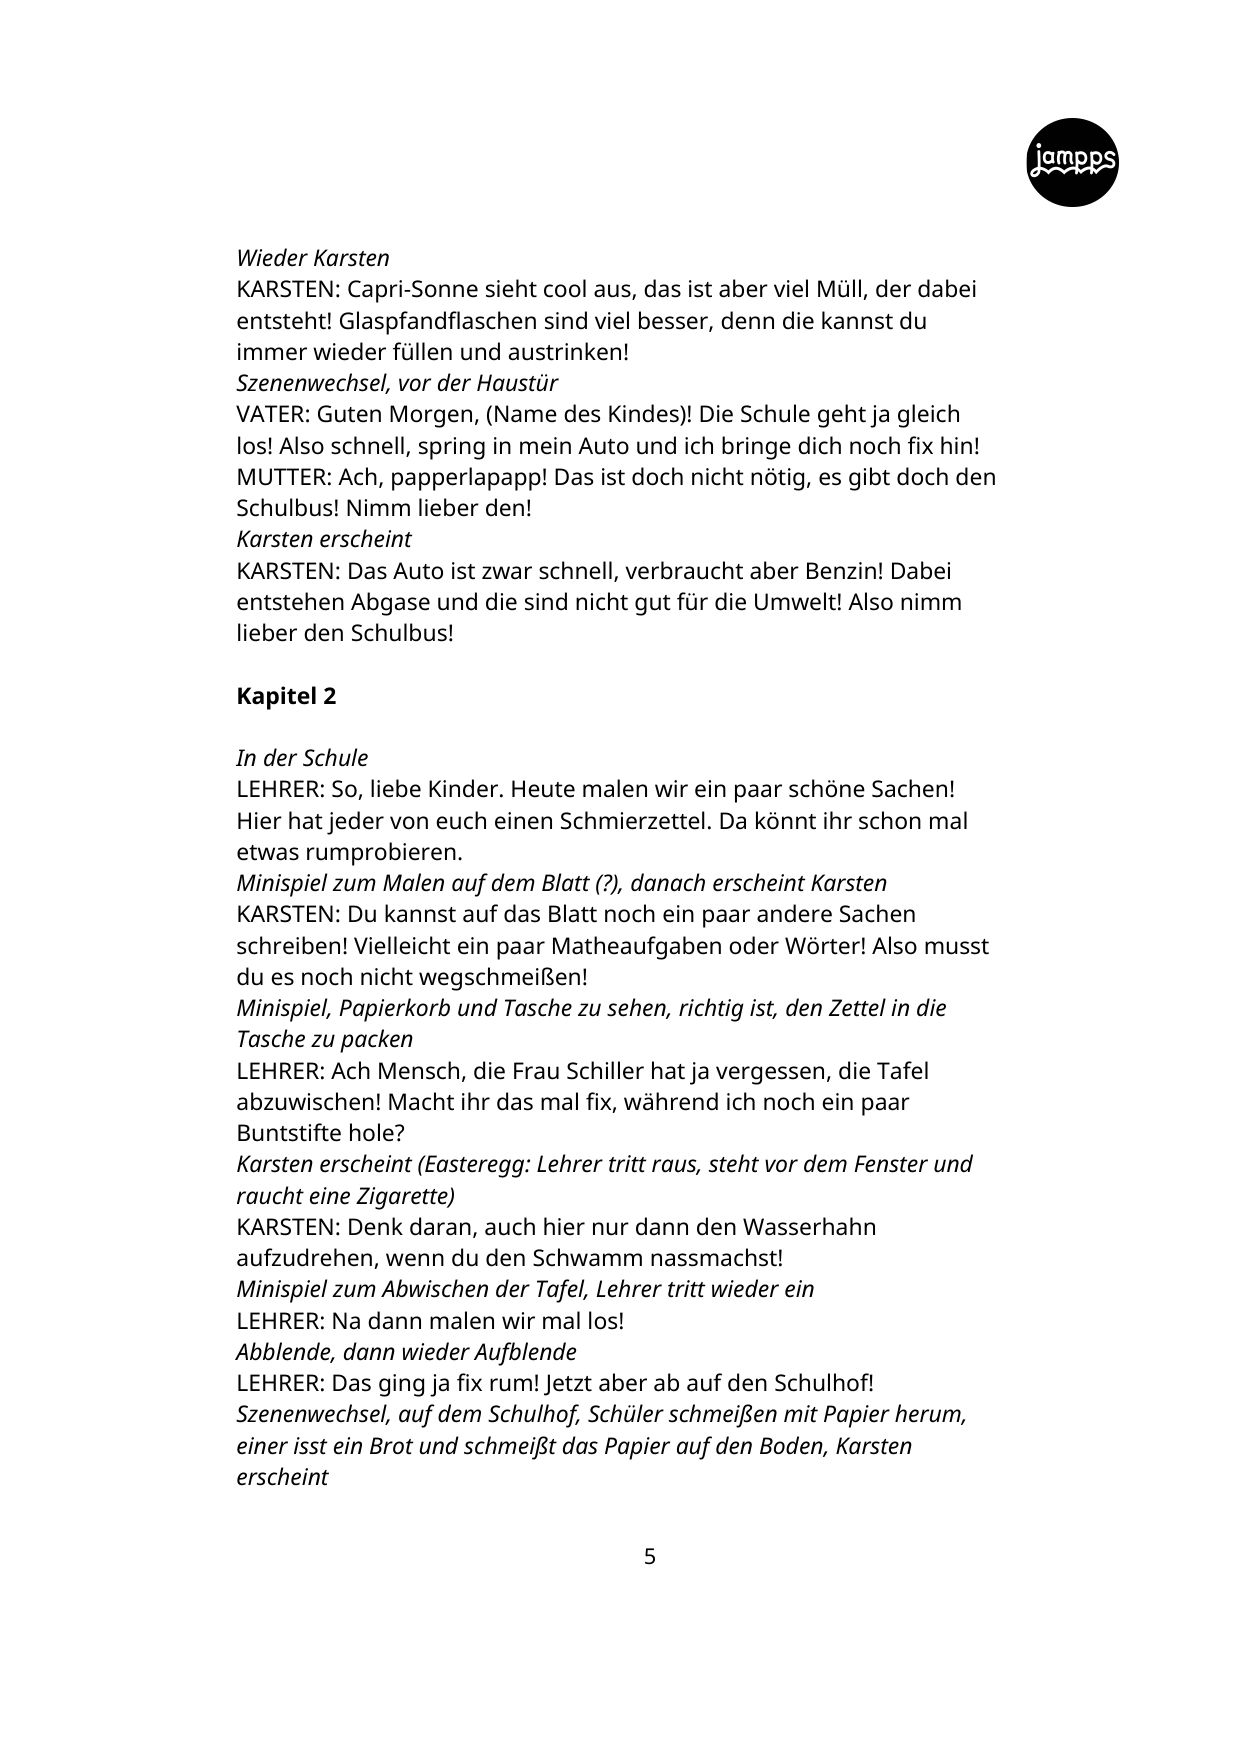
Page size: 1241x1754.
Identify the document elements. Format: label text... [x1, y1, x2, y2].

text VATER: Guten Morgen, (Name des Kindes)! Die Schule geht ja gleich los! Also schnell, spring in mein Auto und ich bringe dich noch fix hin! [236, 398, 1004, 461]
text LEHRER: So, liebe Kinder. Heute malen wir ein paar schöne Sachen! Hier hat jeder von euch einen Schmierzettel. Da könnt ihr schon mal etwas rumprobieren. [236, 773, 1004, 867]
text Szenenwechsel, auf dem Schulhof, Schüler schmeißen mit Papier herum, einer isst ein Brot und schmeißt das Papier auf den Boden, Karsten erscheint [236, 1398, 1004, 1492]
text Minispiel, Papierkorb und Tasche zu sehen, richtig ist, den Zettel in die Tasche zu packen [236, 992, 1004, 1055]
text LEHRER: Na dann malen wir mal los! [236, 1305, 1004, 1336]
text KARSTEN: Denk daran, auch hier nur dann den Wasserhahn aufzudrehen, wenn du den Schwamm nassmachst! Minispiel zum Abwischen der Tafel, Lehrer tritt wieder ein [236, 1211, 1004, 1305]
text LEHRER: Das ging ja fix rum! Jetzt aber ab auf den Schulhof! [236, 1367, 1004, 1398]
text Karsten erscheint [236, 523, 1004, 555]
text Wieder Karsten [236, 242, 1004, 273]
text KARSTEN: Du kannst auf das Blatt noch ein paar andere Sachen schreiben! Vielleicht ein paar Matheaufgaben oder Wörter! Also musst du es noch nicht wegschmeißen! [236, 898, 1004, 992]
text LEHRER: Ach Mensch, die Frau Schiller hat ja vergessen, die Tafel abzuwischen! Macht ihr das mal fix, während ich noch ein paar Buntstifte hole? [236, 1055, 1004, 1148]
text Kapitel 2 [236, 680, 1004, 711]
text Szenenwechsel, vor der Haustür [236, 367, 1004, 398]
text Karsten erscheint (Easteregg: Lehrer tritt raus, steht vor dem Fenster und raucht eine Zigarette) [236, 1148, 1004, 1211]
text KARSTEN: Das Auto ist zwar schnell, verbraucht aber Benzin! Dabei entstehen Abgase und die sind nicht gut für die Umwelt! Also nimm lieber den Schulbus! [236, 555, 1004, 648]
text KARSTEN: Capri-Sonne sieht cool aus, das ist aber viel Müll, der dabei entsteht! Glaspfandflaschen sind viel besser, denn die kannst du immer wieder füllen und austrinken! [236, 273, 1004, 367]
text In der Schule [236, 742, 1004, 773]
text MUTTER: Ach, papperlapapp! Das ist doch nicht nötig, es gibt doch den Schulbus! Nimm lieber den! [236, 461, 1004, 523]
text Minispiel zum Malen auf dem Blatt (?), danach erscheint Karsten [236, 867, 1004, 898]
text Abblende, dann wieder Aufblende [236, 1336, 1004, 1367]
